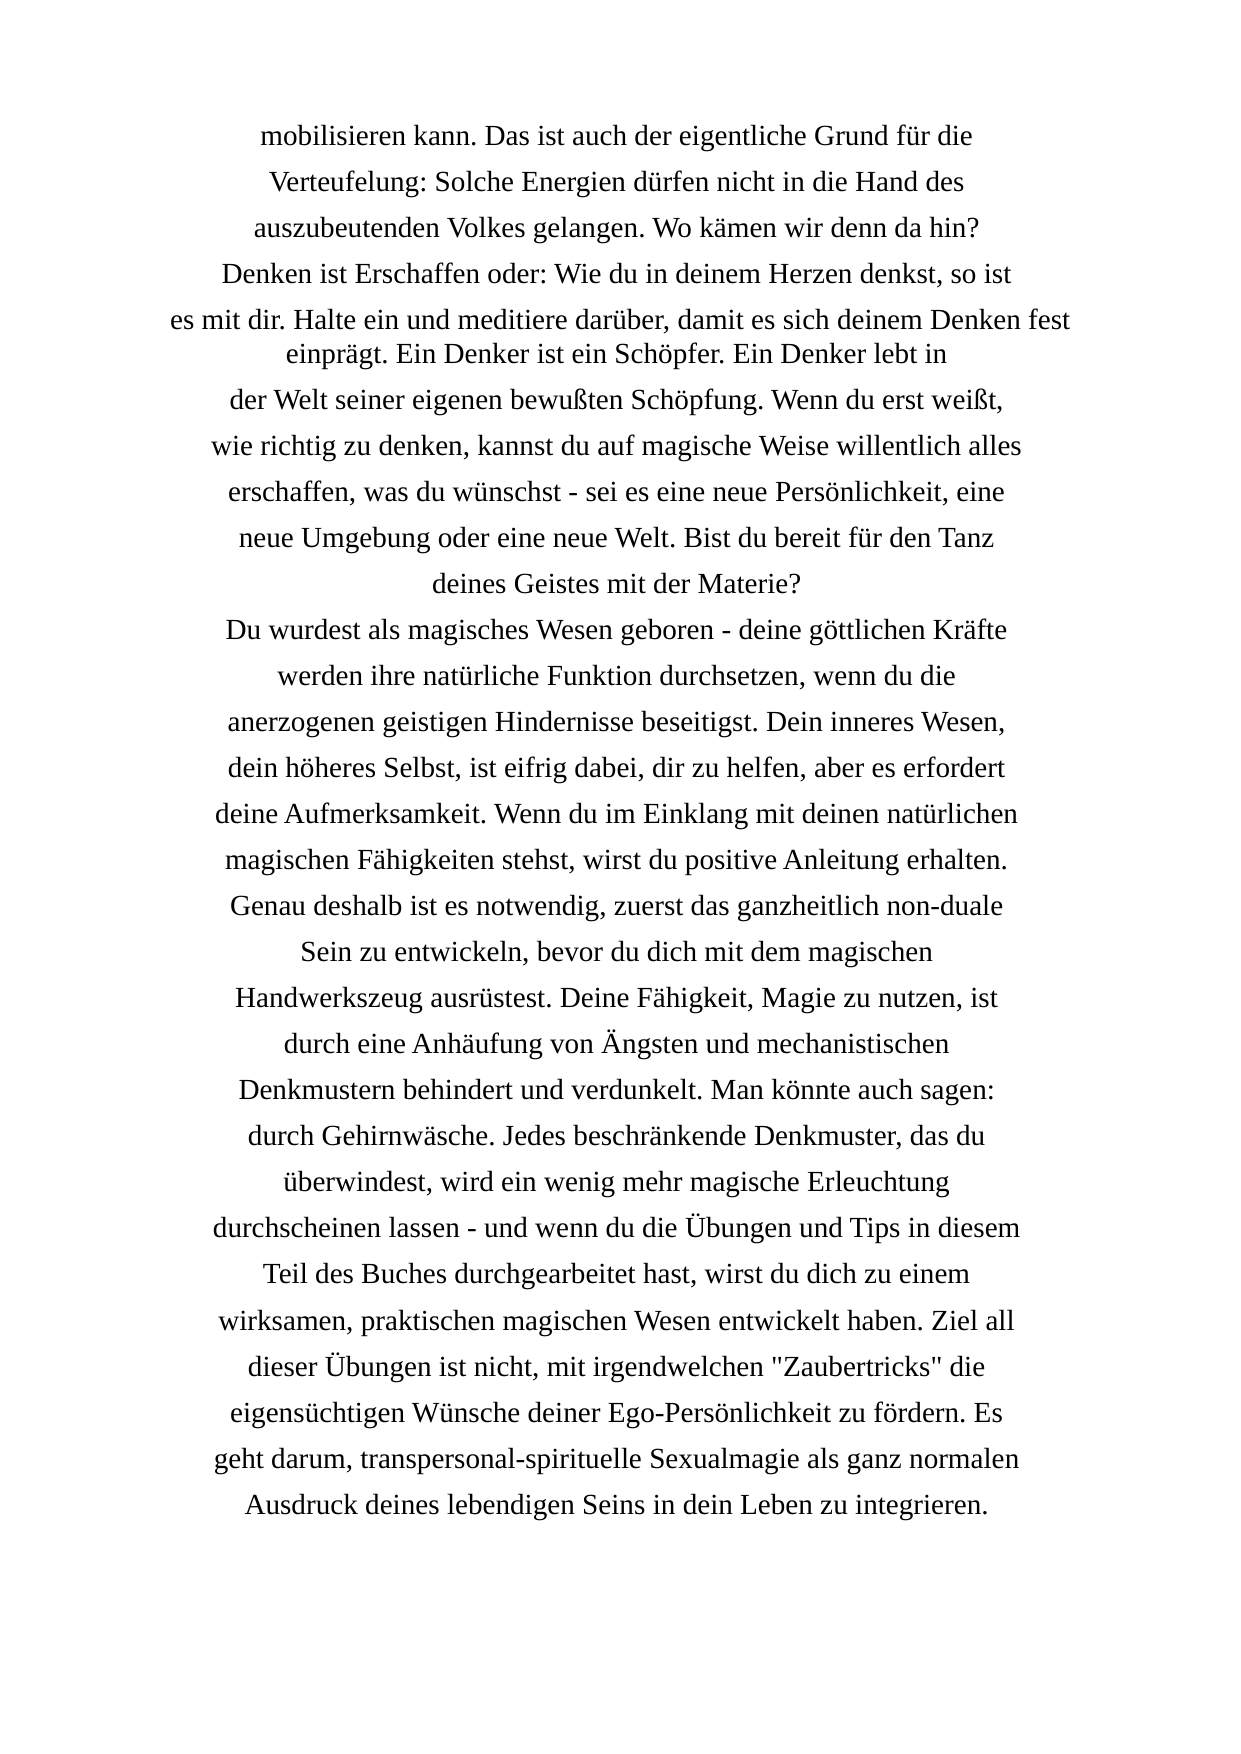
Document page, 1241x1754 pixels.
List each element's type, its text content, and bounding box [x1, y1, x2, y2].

text Teil des Buches durchgearbeitet hast, wirst du dich zu einem [118, 1257, 1122, 1290]
text auszubeutenden Volkes gelangen. Wo kämen wir denn da hin? [118, 210, 1122, 244]
text durch eine Anhäufung von Ängsten und mechanistischen [118, 1026, 1122, 1060]
text dieser Übungen ist nicht, mit irgendwelchen "Zaubertricks" die [118, 1349, 1122, 1382]
text Denken ist Erschaffen oder: Wie du in deinem Herzen denkst, so ist [118, 256, 1122, 290]
text durchscheinen lassen - und wenn du die Übungen und Tips in diesem [118, 1211, 1122, 1244]
text der Welt seiner eigenen bewußten Schöpfung. Wenn du erst weißt, [118, 382, 1122, 415]
text Du wurdest als magisches Wesen geboren - deine göttlichen Kräfte [118, 612, 1122, 646]
text deines Geistes mit der Materie? [118, 566, 1122, 599]
text neue Umgebung oder eine neue Welt. Bist du bereit für den Tanz [118, 520, 1122, 553]
text dein höheres Selbst, ist eifrig dabei, dir zu helfen, aber es erfordert [118, 750, 1122, 784]
text deine Aufmerksamkeit. Wenn du im Einklang mit deinen natürlichen [118, 796, 1122, 830]
text geht darum, transpersonal-spirituelle Sexualmagie als ganz normalen [118, 1441, 1122, 1474]
text wirksamen, praktischen magischen Wesen entwickelt haben. Ziel all [118, 1303, 1122, 1336]
text Genau deshalb ist es notwendig, zuerst das ganzheitlich non-duale [118, 888, 1122, 922]
text mobilisieren kann. Das ist auch der eigentliche Grund für die [118, 118, 1122, 152]
text werden ihre natürliche Funktion durchsetzen, wenn du die [118, 658, 1122, 692]
text erschaffen, was du wünschst - sei es eine neue Persönlichkeit, eine [118, 474, 1122, 507]
text Ausdruck deines lebendigen Seins in dein Leben zu integrieren. [118, 1487, 1122, 1520]
text es mit dir. Halte ein und meditiere darüber, damit es sich deinem Denken fest einprägt. Ein Denker ist ein Schöpfer. Ein Denker lebt in [118, 302, 1122, 369]
text Denkmustern behindert und verdunkelt. Man könnte auch sagen: [118, 1072, 1122, 1106]
text Handwerkszeug ausrüstest. Deine Fähigkeit, Magie zu nutzen, ist [118, 980, 1122, 1014]
text wie richtig zu denken, kannst du auf magische Weise willentlich alles [118, 428, 1122, 461]
text magischen Fähigkeiten stehst, wirst du positive Anleitung erhalten. [118, 842, 1122, 876]
text Verteufelung: Solche Energien dürfen nicht in die Hand des [118, 164, 1122, 198]
text eigensüchtigen Wünsche deiner Ego-Persönlichkeit zu fördern. Es [118, 1395, 1122, 1428]
text anerzogenen geistigen Hindernisse beseitigst. Dein inneres Wesen, [118, 704, 1122, 738]
text überwindest, wird ein wenig mehr magische Erleuchtung [118, 1164, 1122, 1198]
text durch Gehirnwäsche. Jedes beschränkende Denkmuster, das du [118, 1118, 1122, 1152]
text Sein zu entwickeln, bevor du dich mit dem magischen [118, 934, 1122, 968]
